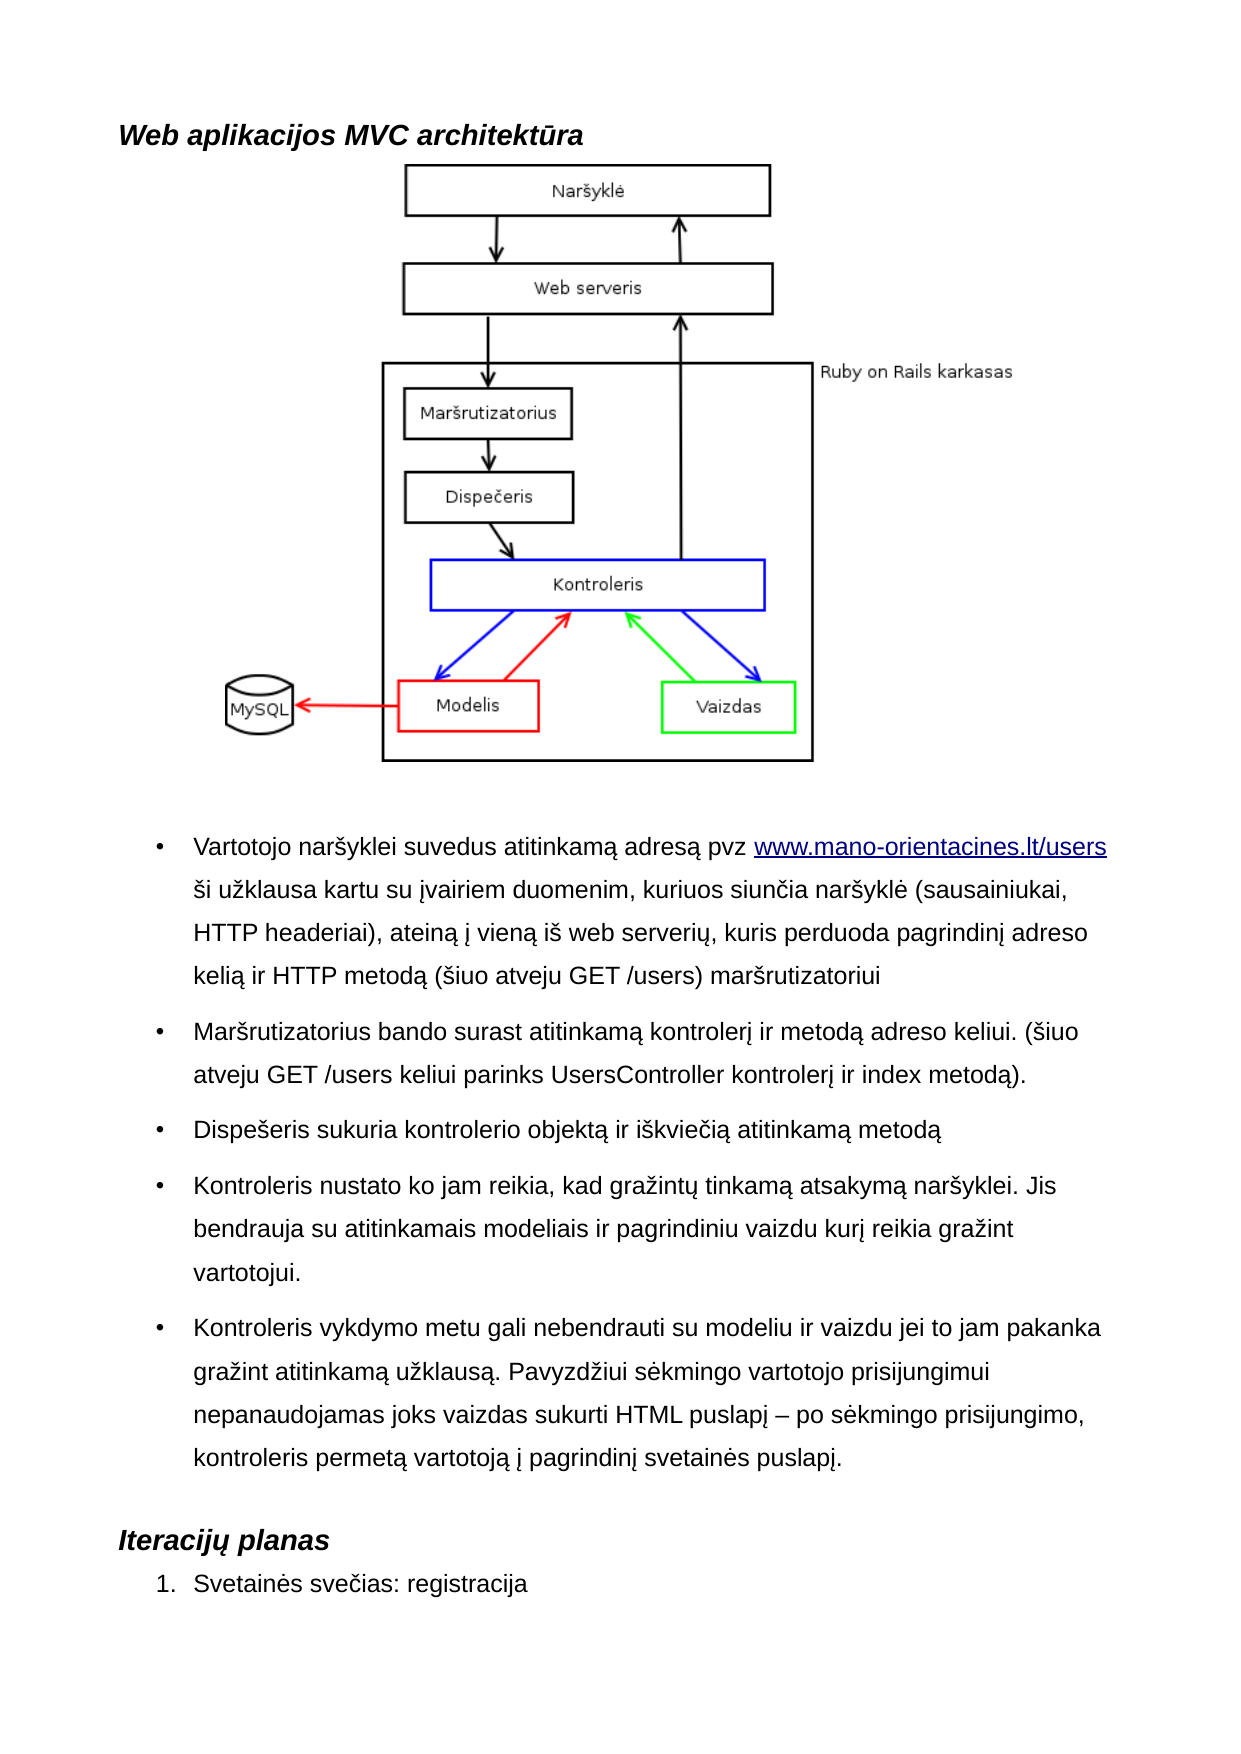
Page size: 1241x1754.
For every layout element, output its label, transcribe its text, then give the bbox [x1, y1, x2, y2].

list Kontroleris vykdymo metu gali nebendrauti su modeliu ir vaizdu jei to jam pakanka gražint atitinkamą užklausą. Pavyzdžiui sėkmingo vartotojo prisijungimui nepanaudojamas joks vaizdas sukurti HTML puslapį – po sėkmingo prisijungimo, kontroleris permetą vartotoją į pagrindinį svetainės puslapį. [156, 1313, 1122, 1471]
picture [225, 164, 1015, 762]
list Kontroleris nustato ko jam reikia, kad gražintų tinkamą atsakymą naršyklei. Jis bendrauja su atitinkamais modeliais ir pagrindiniu vaizdu kurį reikia gražint vartotojui. [156, 1171, 1122, 1286]
list Maršrutizatorius bando surast atitinkamą kontrolerį ir metodą adreso keliui. (šiuo atveju GET /users keliui parinks UsersController kontrolerį ir index metodą). [156, 1017, 1122, 1089]
subtitle Iteracijų planas [118, 1523, 1122, 1557]
subtitle Web aplikacijos MVC architektūra [118, 118, 1122, 152]
list Dispešeris sukuria kontrolerio objektą ir iškviečią atitinkamą metodą [156, 1116, 1122, 1144]
list Svetainės svečias: registracija [156, 1569, 1122, 1598]
list Vartotojo naršyklei suvedus atitinkamą adresą pvz www.mano-orientacines.lt/users ši užklausa kartu su įvairiem duomenim, kuriuos siunčia naršyklė (sausainiukai, HTTP headeriai), ateiną į vieną iš web serverių, kuris perduoda pagrindinį adreso kelią ir HTTP metodą (šiuo atveju GET /users) maršrutizatoriui [156, 832, 1122, 990]
